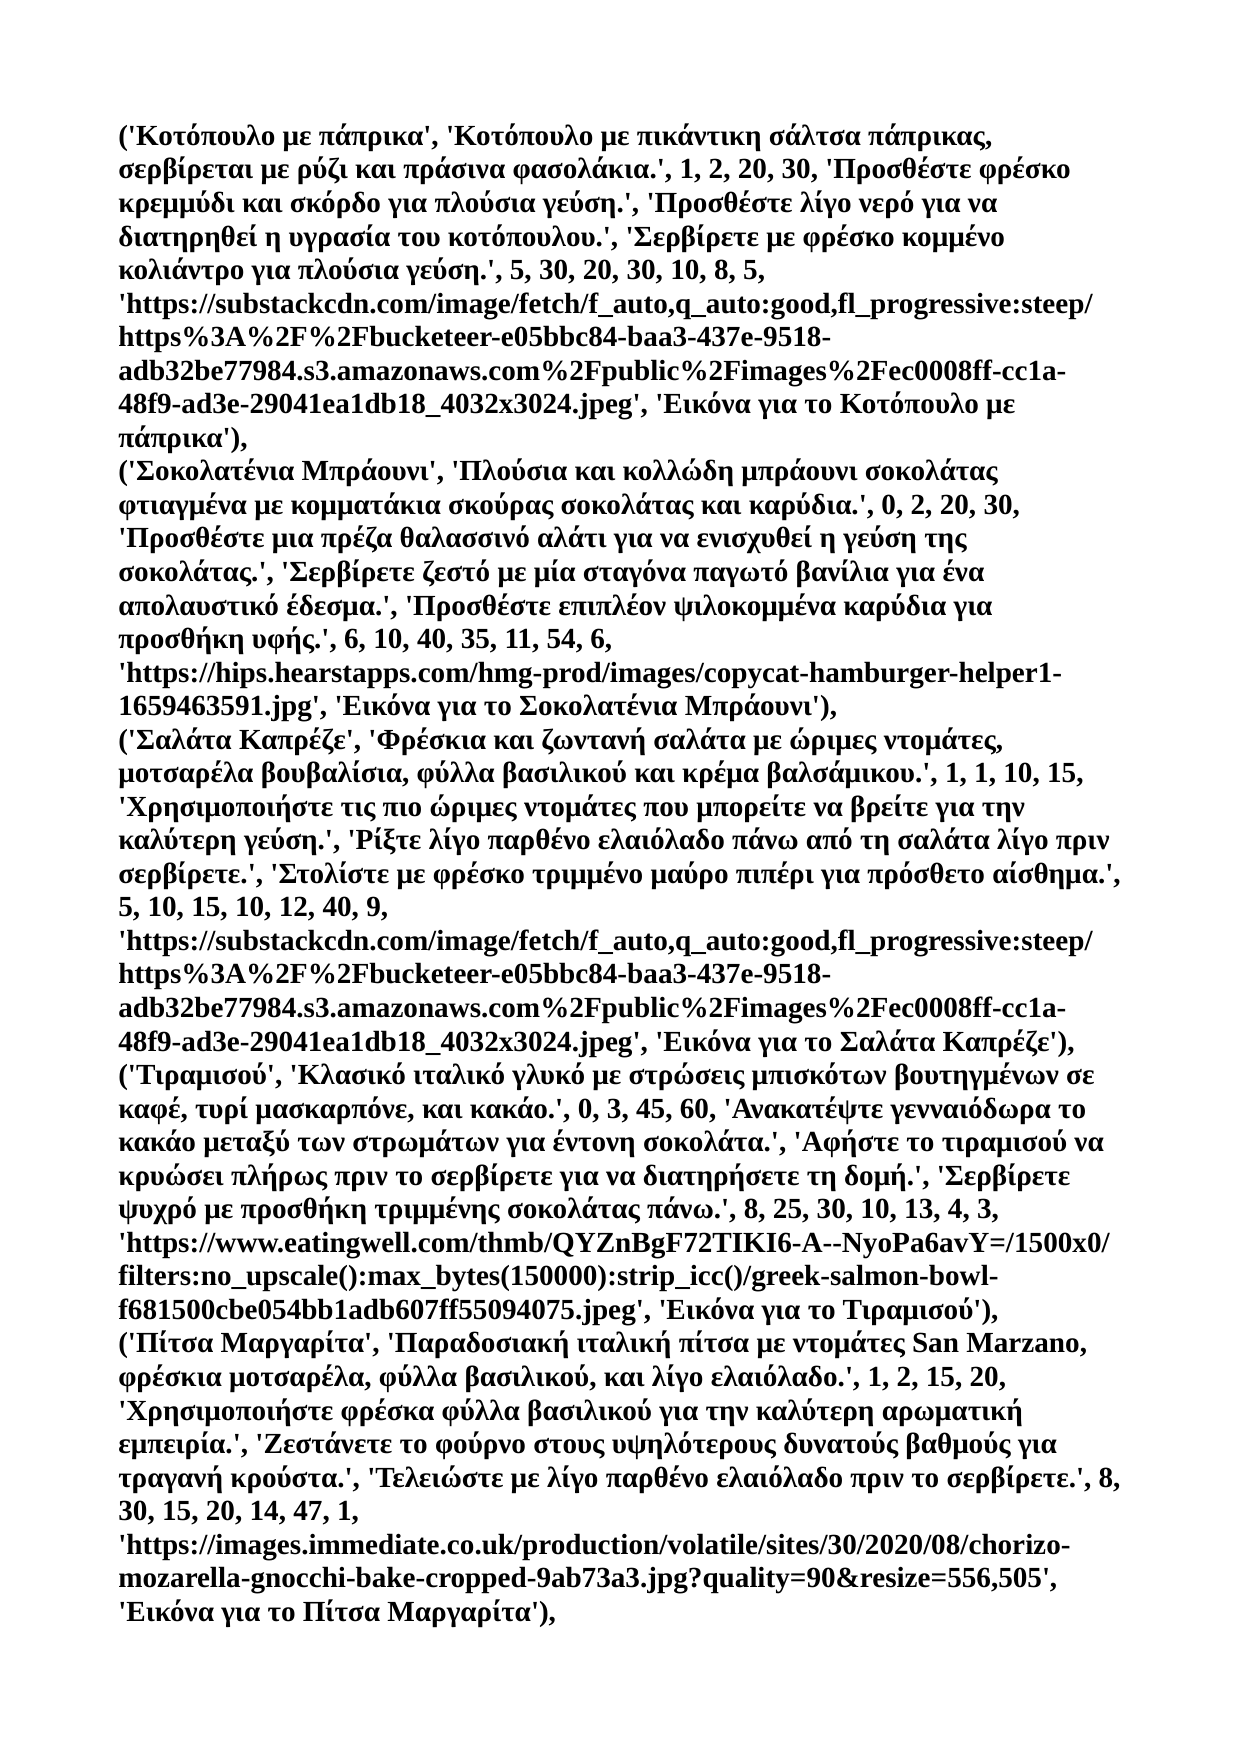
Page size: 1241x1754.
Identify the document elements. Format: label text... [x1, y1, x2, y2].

text ('Τιραμισού', 'Κλασικό ιταλικό γλυκό με στρώσεις μπισκότων βουτηγμένων σε καφέ, τυρί μασκαρπόνε, και κακάο.', 0, 3, 45, 60, 'Ανακατέψτε γενναιόδωρα το κακάο μεταξύ των στρωμάτων για έντονη σοκολάτα.', 'Αφήστε το τιραμισού να κρυώσει πλήρως πριν το σερβίρετε για να διατηρήσετε τη δομή.', 'Σερβίρετε ψυχρό με προσθήκη τριμμένης σοκολάτας πάνω.', 8, 25, 30, 10, 13, 4, 3, 'https://www.eatingwell.com/thmb/QYZnBgF72TIKI6-A--NyoPa6avY=/1500x0/filters:no_upscale():max_bytes(150000):strip_icc()/greek-salmon-bowl-f681500cbe054bb1adb607ff55094075.jpeg', 'Εικόνα για το Τιραμισού'), [118, 1057, 1122, 1326]
text ('Σαλάτα Καπρέζε', 'Φρέσκια και ζωντανή σαλάτα με ώριμες ντομάτες, μοτσαρέλα βουβαλίσια, φύλλα βασιλικού και κρέμα βαλσάμικου.', 1, 1, 10, 15, 'Χρησιμοποιήστε τις πιο ώριμες ντομάτες που μπορείτε να βρείτε για την καλύτερη γεύση.', 'Ρίξτε λίγο παρθένο ελαιόλαδο πάνω από τη σαλάτα λίγο πριν σερβίρετε.', 'Στολίστε με φρέσκο τριμμένο μαύρο πιπέρι για πρόσθετο αίσθημα.', 5, 10, 15, 10, 12, 40, 9, 'https://substackcdn.com/image/fetch/f_auto,q_auto:good,fl_progressive:steep/https%3A%2F%2Fbucketeer-e05bbc84-baa3-437e-9518-adb32be77984.s3.amazonaws.com%2Fpublic%2Fimages%2Fec0008ff-cc1a-48f9-ad3e-29041ea1db18_4032x3024.jpeg', 'Εικόνα για το Σαλάτα Καπρέζε'), [118, 722, 1122, 1057]
text ('Πίτσα Μαργαρίτα', 'Παραδοσιακή ιταλική πίτσα με ντομάτες San Marzano, φρέσκια μοτσαρέλα, φύλλα βασιλικού, και λίγο ελαιόλαδο.', 1, 2, 15, 20, 'Χρησιμοποιήστε φρέσκα φύλλα βασιλικού για την καλύτερη αρωματική εμπειρία.', 'Ζεστάνετε το φούρνο στους υψηλότερους δυνατούς βαθμούς για τραγανή κρούστα.', 'Τελειώστε με λίγο παρθένο ελαιόλαδο πριν το σερβίρετε.', 8, 30, 15, 20, 14, 47, 1, 'https://images.immediate.co.uk/production/volatile/sites/30/2020/08/chorizo-mozarella-gnocchi-bake-cropped-9ab73a3.jpg?quality=90&resize=556,505', 'Εικόνα για το Πίτσα Μαργαρίτα'), [118, 1326, 1122, 1627]
text ('Σοκολατένια Μπράουνι', 'Πλούσια και κολλώδη μπράουνι σοκολάτας φτιαγμένα με κομματάκια σκούρας σοκολάτας και καρύδια.', 0, 2, 20, 30, 'Προσθέστε μια πρέζα θαλασσινό αλάτι για να ενισχυθεί η γεύση της σοκολάτας.', 'Σερβίρετε ζεστό με μία σταγόνα παγωτό βανίλια για ένα απολαυστικό έδεσμα.', 'Προσθέστε επιπλέον ψιλοκομμένα καρύδια για προσθήκη υφής.', 6, 10, 40, 35, 11, 54, 6, 'https://hips.hearstapps.com/hmg-prod/images/copycat-hamburger-helper1-1659463591.jpg', 'Εικόνα για το Σοκολατένια Μπράουνι'), [118, 453, 1122, 722]
text ('Κοτόπουλο με πάπρικα', 'Κοτόπουλο με πικάντικη σάλτσα πάπρικας, σερβίρεται με ρύζι και πράσινα φασολάκια.', 1, 2, 20, 30, 'Προσθέστε φρέσκο κρεμμύδι και σκόρδο για πλούσια γεύση.', 'Προσθέστε λίγο νερό για να διατηρηθεί η υγρασία του κοτόπουλου.', 'Σερβίρετε με φρέσκο κομμένο κολιάντρο για πλούσια γεύση.', 5, 30, 20, 30, 10, 8, 5, 'https://substackcdn.com/image/fetch/f_auto,q_auto:good,fl_progressive:steep/https%3A%2F%2Fbucketeer-e05bbc84-baa3-437e-9518-adb32be77984.s3.amazonaws.com%2Fpublic%2Fimages%2Fec0008ff-cc1a-48f9-ad3e-29041ea1db18_4032x3024.jpeg', 'Εικόνα για το Κοτόπουλο με πάπρικα'), [118, 118, 1122, 453]
